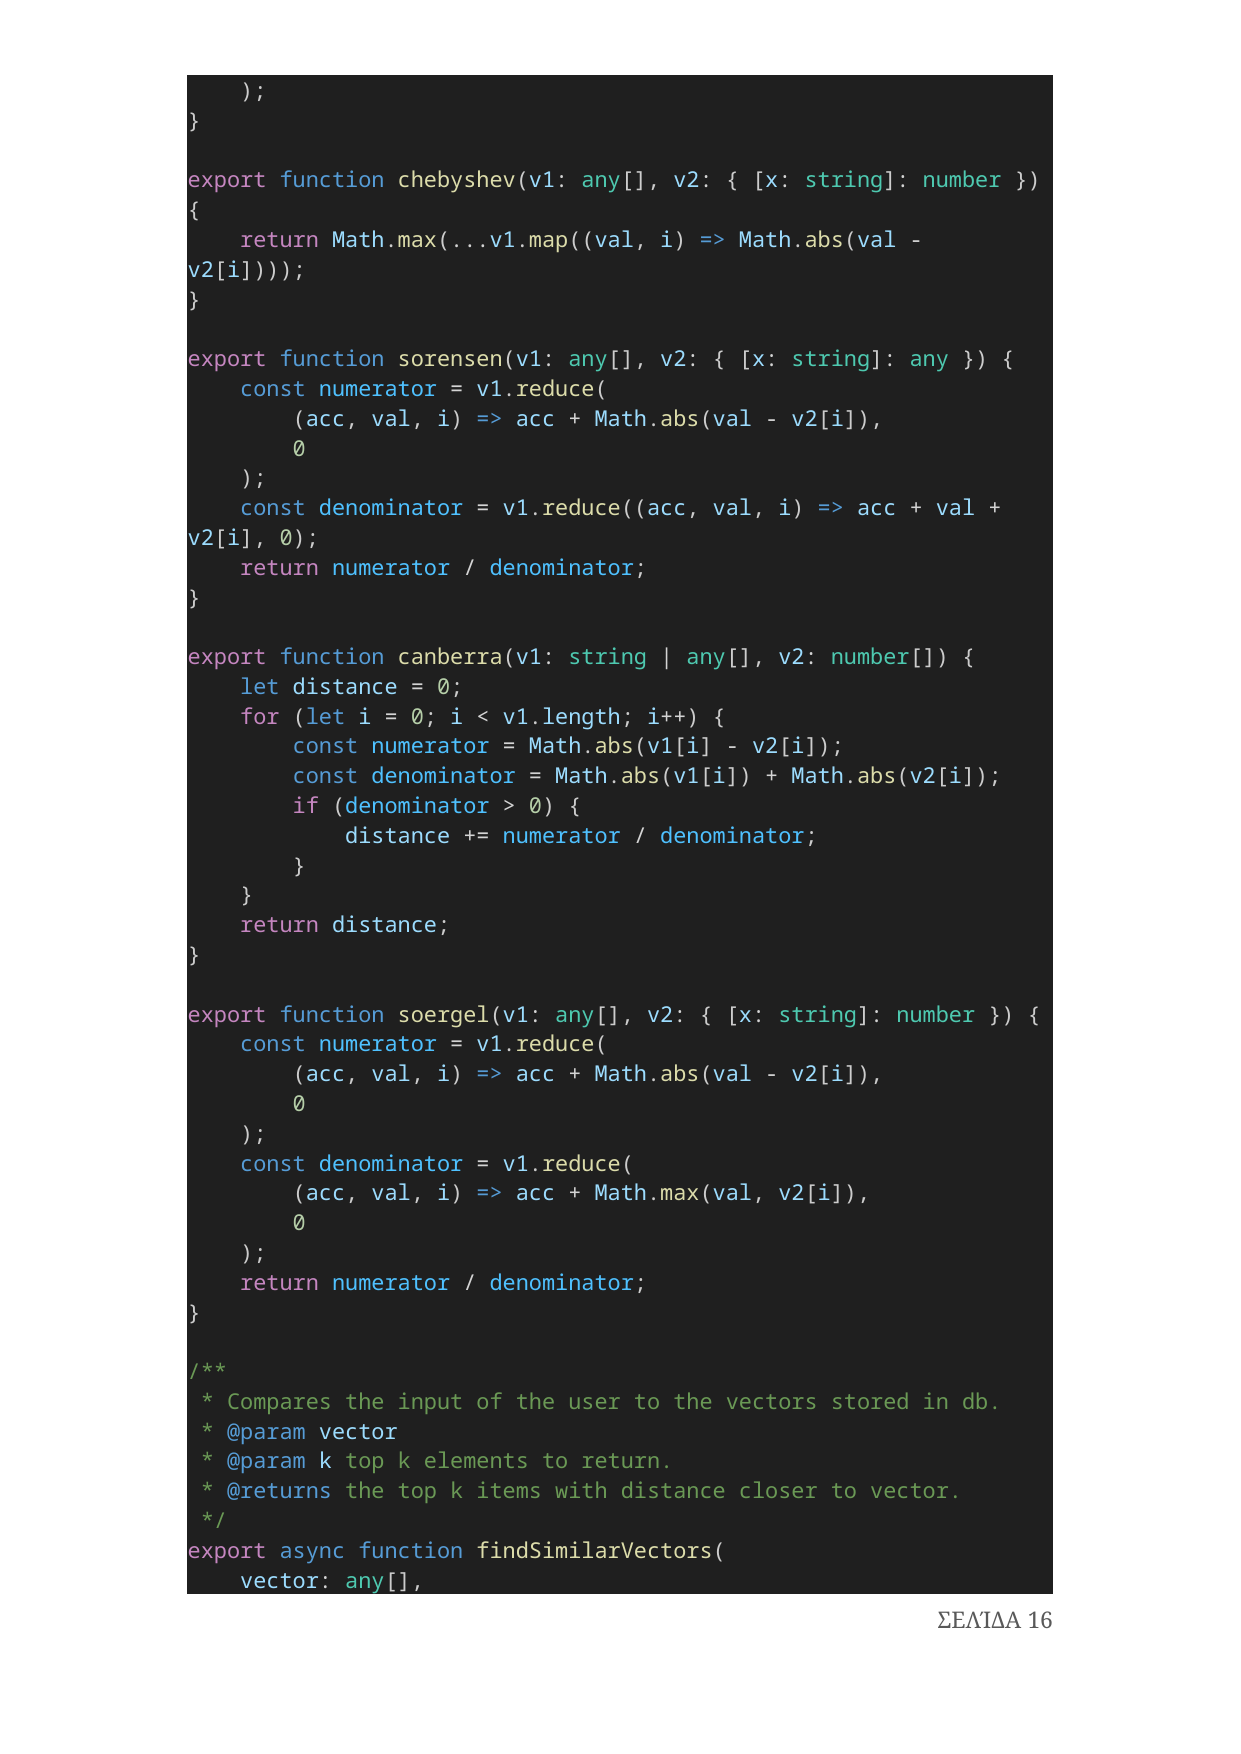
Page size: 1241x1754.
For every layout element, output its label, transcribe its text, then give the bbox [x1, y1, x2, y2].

text export function canberra(v1: string | any[], v2: number[]) { [187, 641, 1053, 671]
text (acc, val, i) => acc + Math.abs(val - v2[i]), [187, 403, 1053, 432]
text export async function findSimilarVectors( [187, 1535, 1053, 1564]
text } [187, 581, 1053, 611]
text const denominator = Math.abs(v1[i]) + Math.abs(v2[i]); [187, 760, 1053, 790]
text 0 [187, 432, 1053, 462]
text } [187, 939, 1053, 969]
text (acc, val, i) => acc + Math.abs(val - v2[i]), [187, 1058, 1053, 1088]
text * @param k top k elements to return. [187, 1445, 1053, 1475]
text export function chebyshev(v1: any[], v2: { [x: string]: number }) { [187, 164, 1053, 224]
text 0 [187, 1088, 1053, 1118]
text * @param vector [187, 1416, 1053, 1445]
text return distance; [187, 909, 1053, 939]
text return numerator / denominator; [187, 1267, 1053, 1296]
text * @returns the top k items with distance closer to vector. [187, 1475, 1053, 1505]
text } [187, 849, 1053, 879]
text * Compares the input of the user to the vectors stored in db. [187, 1386, 1053, 1416]
text return numerator / denominator; [187, 552, 1053, 581]
text } [187, 105, 1053, 134]
text const denominator = v1.reduce((acc, val, i) => acc + val + v2[i], 0); [187, 492, 1053, 552]
text const numerator = v1.reduce( [187, 1028, 1053, 1058]
text return Math.max(...v1.map((val, i) => Math.abs(val - v2[i]))); [187, 224, 1053, 283]
text } [187, 283, 1053, 313]
text } [187, 1296, 1053, 1326]
text 0 [187, 1207, 1053, 1237]
text /** [187, 1356, 1053, 1386]
text const numerator = Math.abs(v1[i] - v2[i]); [187, 730, 1053, 760]
text vector: any[], [187, 1564, 1053, 1594]
text ); [187, 1118, 1053, 1147]
text (acc, val, i) => acc + Math.max(val, v2[i]), [187, 1177, 1053, 1207]
text */ [187, 1505, 1053, 1535]
text let distance = 0; [187, 671, 1053, 701]
text for (let i = 0; i < v1.length; i++) { [187, 701, 1053, 730]
text export function sorensen(v1: any[], v2: { [x: string]: any }) { [187, 343, 1053, 373]
text const denominator = v1.reduce( [187, 1147, 1053, 1177]
text ); [187, 1237, 1053, 1267]
text ); [187, 75, 1053, 105]
text distance += numerator / denominator; [187, 820, 1053, 849]
text } [187, 879, 1053, 909]
text ); [187, 462, 1053, 492]
text if (denominator > 0) { [187, 790, 1053, 820]
text export function soergel(v1: any[], v2: { [x: string]: number }) { [187, 998, 1053, 1028]
text const numerator = v1.reduce( [187, 373, 1053, 403]
